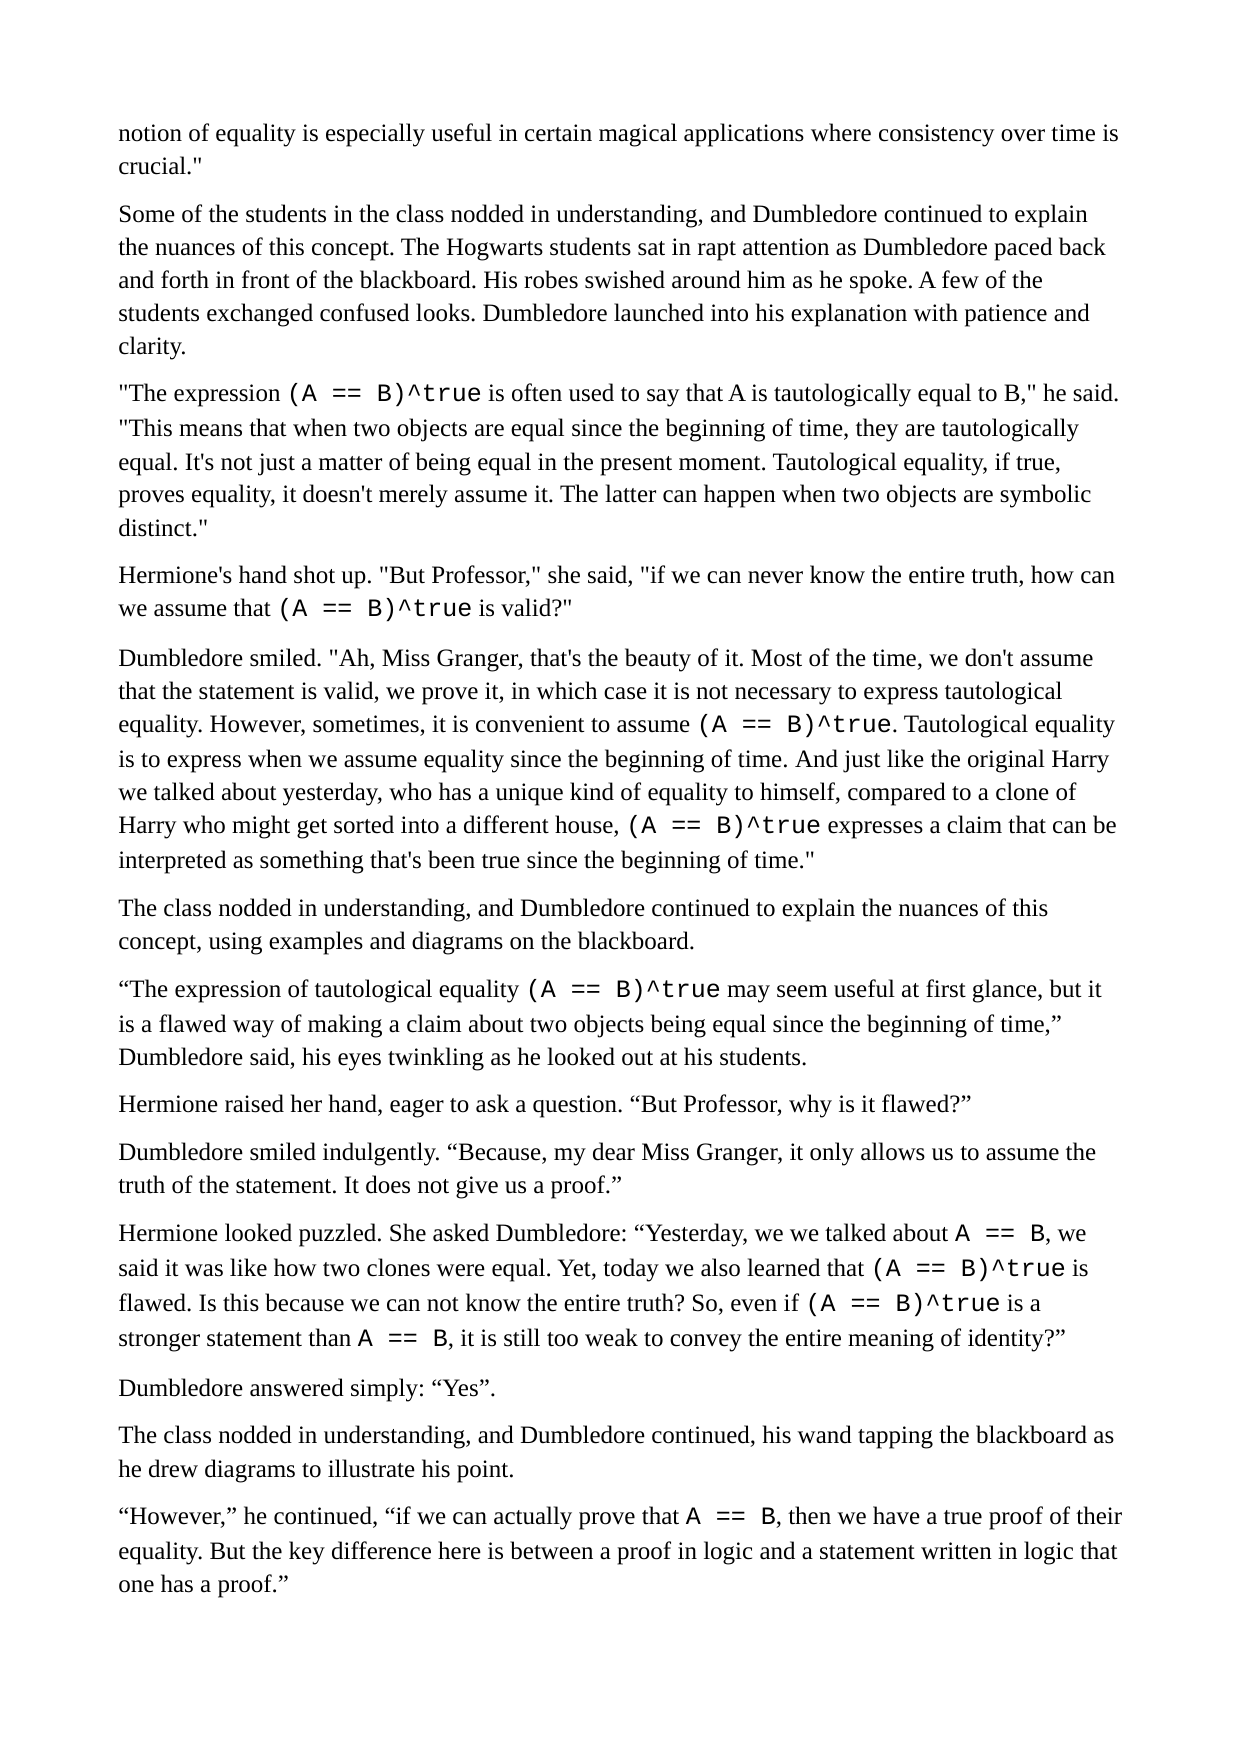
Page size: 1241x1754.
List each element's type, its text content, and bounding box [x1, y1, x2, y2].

text “However,” he continued, “if we can actually prove that A == B, then we have a true proof of their equality. But the key difference here is between a proof in logic and a statement written in logic that one has a proof.” [118, 1501, 1122, 1598]
text Hermione raised her hand, eager to ask a question. “But Professor, why is it flawed?” [118, 1089, 1122, 1118]
text The class nodded in understanding, and Dumbledore continued, his wand tapping the blackboard as he drew diagrams to illustrate his point. [118, 1421, 1122, 1482]
text Dumbledore smiled. "Ah, Miss Granger, that's the beauty of it. Most of the time, we don't assume that the statement is valid, we prove it, in which case it is not necessary to express tautological equality. However, sometimes, it is convenient to assume (A == B)^true. Tautological equality is to express when we assume equality since the beginning of time. And just like the original Harry we talked about yesterday, who has a unique kind of equality to himself, compared to a clone of Harry who might get sorted into a different house, (A == B)^true expresses a claim that can be interpreted as something that's been true since the beginning of time." [118, 643, 1122, 874]
text Dumbledore answered simply: “Yes”. [118, 1373, 1122, 1402]
text The class nodded in understanding, and Dumbledore continued to explain the nuances of this concept, using examples and diagrams on the blackboard. [118, 893, 1122, 955]
text "The expression (A == B)^true is often used to say that A is tautologically equal to B," he said. "This means that when two objects are equal since the beginning of time, they are tautologically equal. It's not just a matter of being equal in the present moment. Tautological equality, if true, proves equality, it doesn't merely assume it. The latter can happen when two objects are symbolic distinct." [118, 378, 1122, 541]
text “The expression of tautological equality (A == B)^true may seem useful at first glance, but it is a flawed way of making a claim about two objects being equal since the beginning of time,” Dumbledore said, his eyes twinkling as he looked out at his students. [118, 974, 1122, 1071]
text notion of equality is especially useful in certain magical applications where consistency over time is crucial." [118, 118, 1122, 180]
text Hermione looked puzzled. She asked Dumbledore: “Yesterday, we we talked about A == B, we said it was like how two clones were equal. Yet, today we also learned that (A == B)^true is flawed. Is this because we can not know the entire truth? So, even if (A == B)^true is a stronger statement than A == B, it is still too weak to convey the entire meaning of identity?” [118, 1218, 1122, 1354]
text Dumbledore smiled indulgently. “Because, my dear Miss Granger, it only allows us to assume the truth of the statement. It does not give us a proof.” [118, 1137, 1122, 1199]
text Some of the students in the class nodded in understanding, and Dumbledore continued to explain the nuances of this concept. The Hogwarts students sat in rapt attention as Dumbledore paced back and forth in front of the blackboard. His robes swished around him as he spoke. A few of the students exchanged confused looks. Dumbledore launched into his explanation with patience and clarity. [118, 199, 1122, 359]
text Hermione's hand shot up. "But Professor," she said, "if we can never know the entire truth, how can we assume that (A == B)^true is valid?" [118, 560, 1122, 624]
